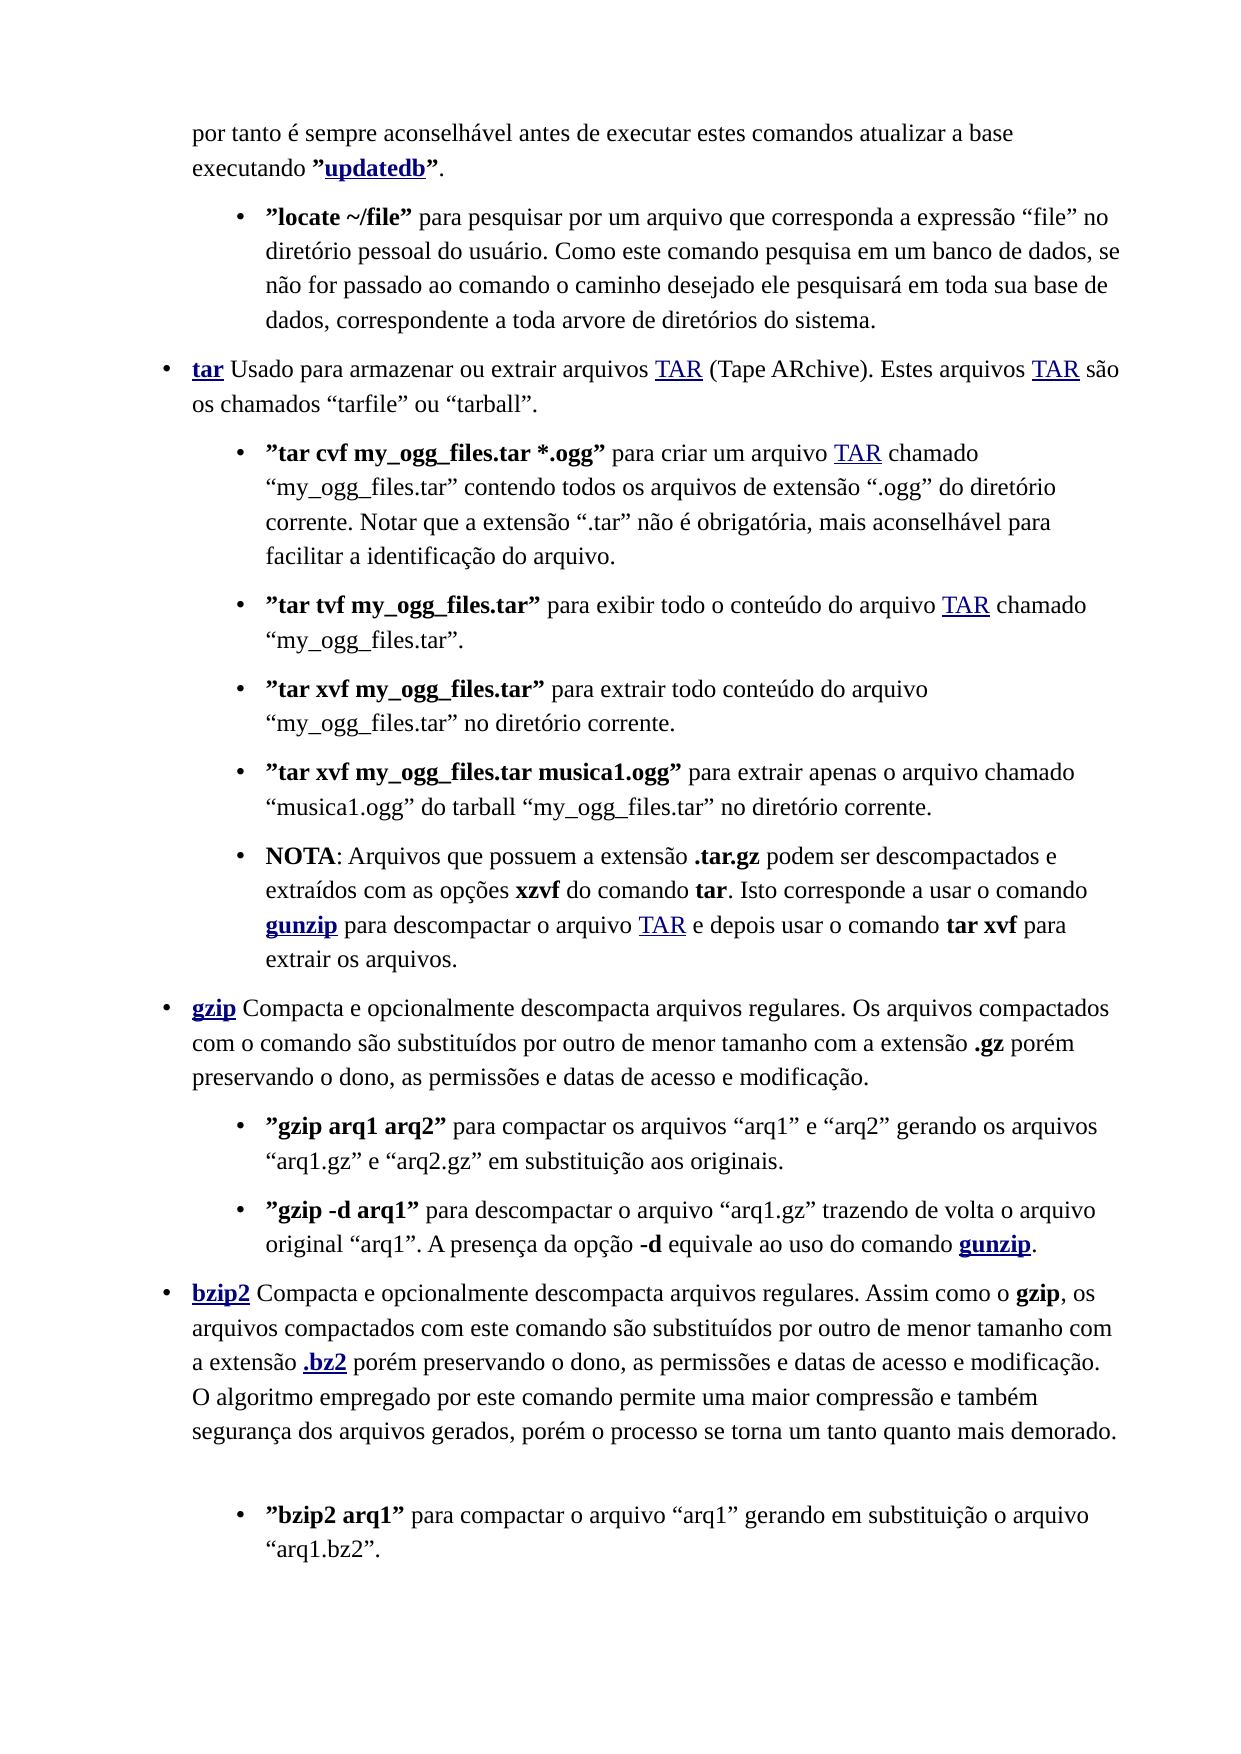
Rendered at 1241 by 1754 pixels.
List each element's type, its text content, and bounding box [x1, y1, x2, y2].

list tar Usado para armazenar ou extrair arquivos TAR (Tape ARchive). Estes arquivos TAR são os chamados “tarfile” ou “tarball”. [162, 354, 1122, 417]
list NOTA: Arquivos que possuem a extensão .tar.gz podem ser descompactados e extraídos com as opções xzvf do comando tar. Isto corresponde a usar o comando gunzip para descompactar o arquivo TAR e depois usar o comando tar xvf para extrair os arquivos. [236, 841, 1122, 973]
list ”gzip arq1 arq2” para compactar os arquivos “arq1” e “arq2” gerando os arquivos “arq1.gz” e “arq2.gz” em substituição aos originais. [236, 1111, 1122, 1174]
list ”tar xvf my_ogg_files.tar musica1.ogg” para extrair apenas o arquivo chamado “musica1.ogg” do tarball “my_ogg_files.tar” no diretório corrente. [236, 757, 1122, 821]
list gzip Compacta e opcionalmente descompacta arquivos regulares. Os arquivos compactados com o comando são substituídos por outro de menor tamanho com a extensão .gz porém preservando o dono, as permissões e datas de acesso e modificação. [162, 993, 1122, 1091]
list ”bzip2 arq1” para compactar o arquivo “arq1” gerando em substituição o arquivo “arq1.bz2”. [236, 1500, 1122, 1563]
list por tanto é sempre aconselhável antes de executar estes comandos atualizar a base executando ”updatedb”. [162, 118, 1122, 181]
list bzip2 Compacta e opcionalmente descompacta arquivos regulares. Assim como o gzip, os arquivos compactados com este comando são substituídos por outro de menor tamanho com a extensão .bz2 porém preservando o dono, as permissões e datas de acesso e modificação. O algoritmo empregado por este comando permite uma maior compressão e também segurança dos arquivos gerados, porém o processo se torna um tanto quanto mais demorado. [162, 1278, 1122, 1479]
list ”tar xvf my_ogg_files.tar” para extrair todo conteúdo do arquivo “my_ogg_files.tar” no diretório corrente. [236, 674, 1122, 737]
list ”locate ~/file” para pesquisar por um arquivo que corresponda a expressão “file” no diretório pessoal do usuário. Como este comando pesquisa em um banco de dados, se não for passado ao comando o caminho desejado ele pesquisará em toda sua base de dados, correspondente a toda arvore de diretórios do sistema. [236, 202, 1122, 334]
list ”tar tvf my_ogg_files.tar” para exibir todo o conteúdo do arquivo TAR chamado “my_ogg_files.tar”. [236, 590, 1122, 653]
list ”tar cvf my_ogg_files.tar *.ogg” para criar um arquivo TAR chamado “my_ogg_files.tar” contendo todos os arquivos de extensão “.ogg” do diretório corrente. Notar que a extensão “.tar” não é obrigatória, mais aconselhável para facilitar a identificação do arquivo. [236, 438, 1122, 570]
list ”gzip -d arq1” para descompactar o arquivo “arq1.gz” trazendo de volta o arquivo original “arq1”. A presença da opção -d equivale ao uso do comando gunzip. [236, 1195, 1122, 1258]
